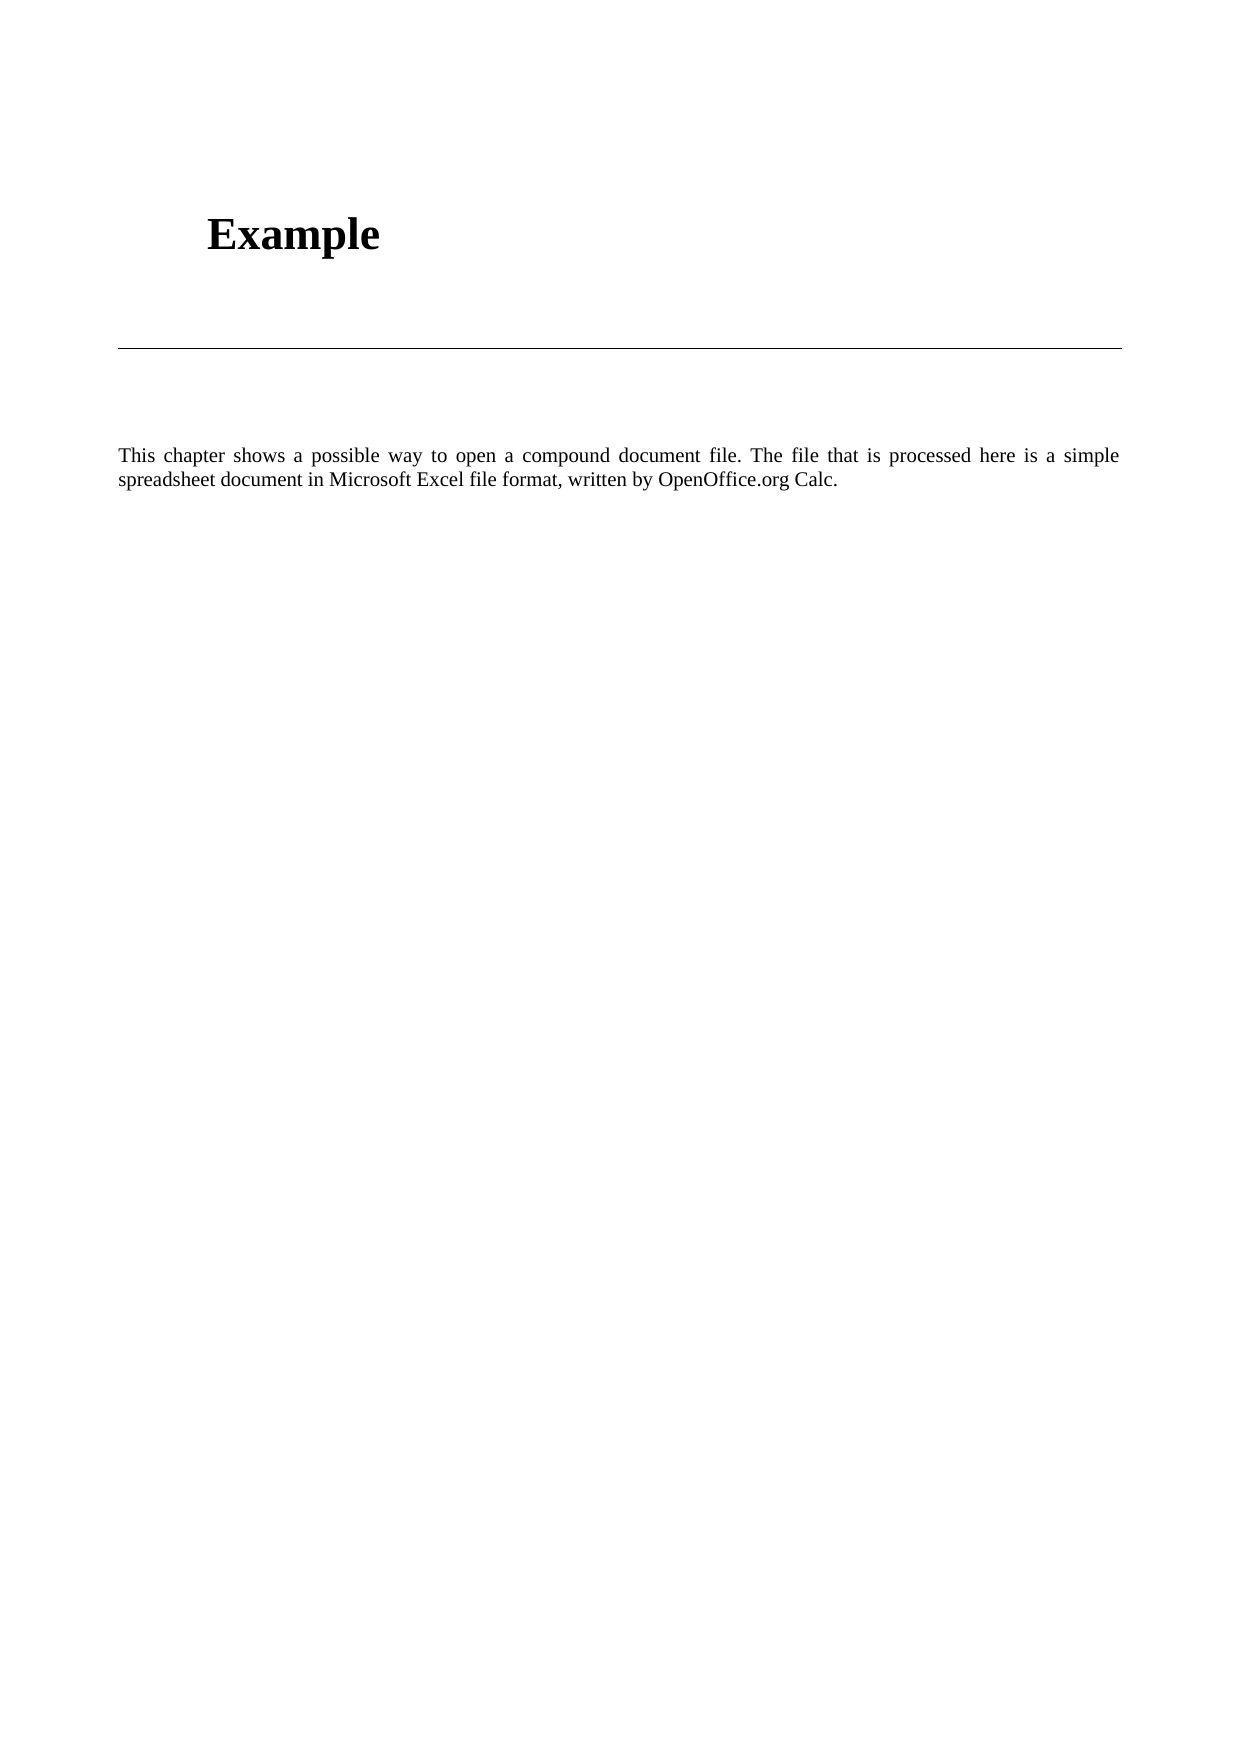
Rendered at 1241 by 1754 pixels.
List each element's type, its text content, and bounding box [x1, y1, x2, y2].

text This chapter shows a possible way to open a compound document file. The file that is processed here is a simple spreadsheet document in Microsoft Excel file format, written by OpenOffice.org Calc. [118, 443, 1122, 491]
text Example [119, 119, 1122, 348]
